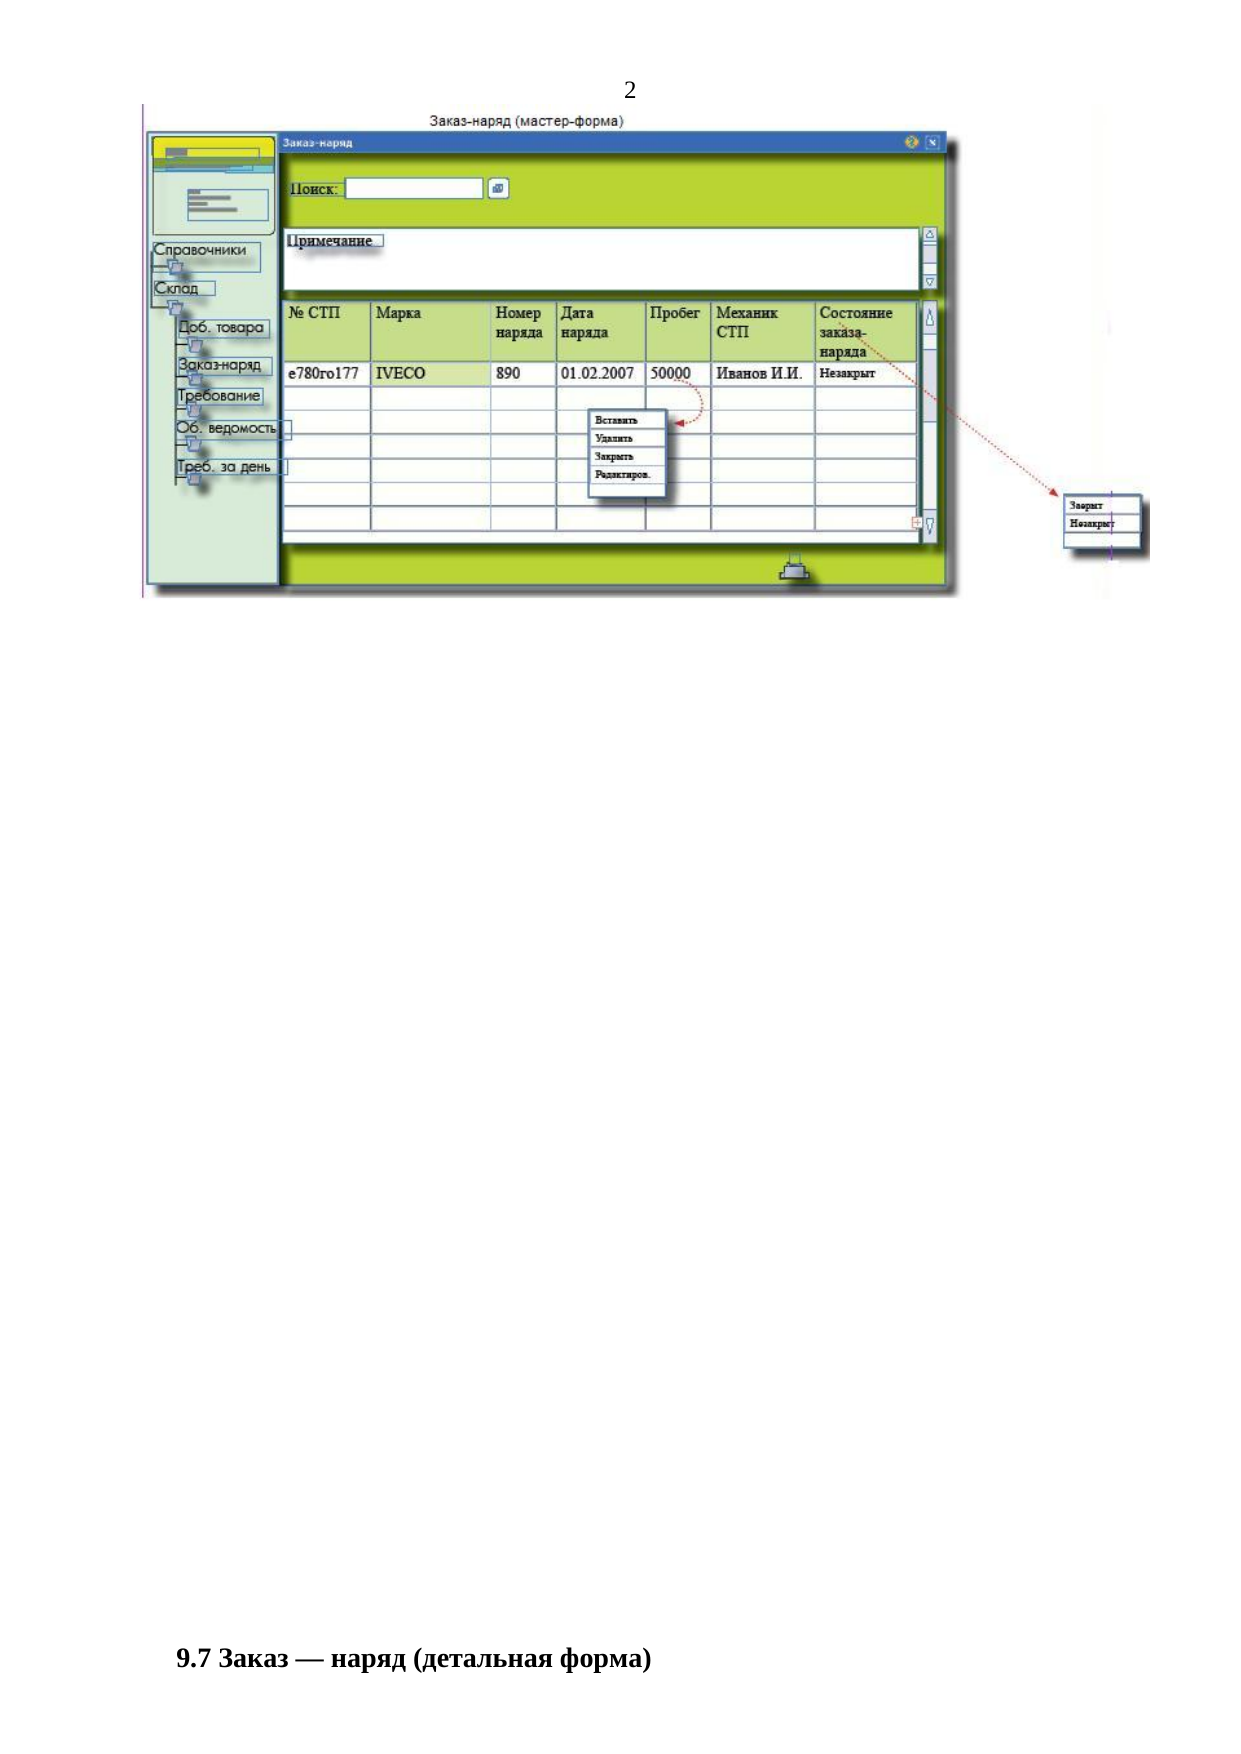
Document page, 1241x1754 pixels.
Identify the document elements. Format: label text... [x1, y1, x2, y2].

picture [119, 104, 1150, 620]
subtitle 9.7 Заказ — наряд (детальная форма) [176, 1641, 1151, 1673]
